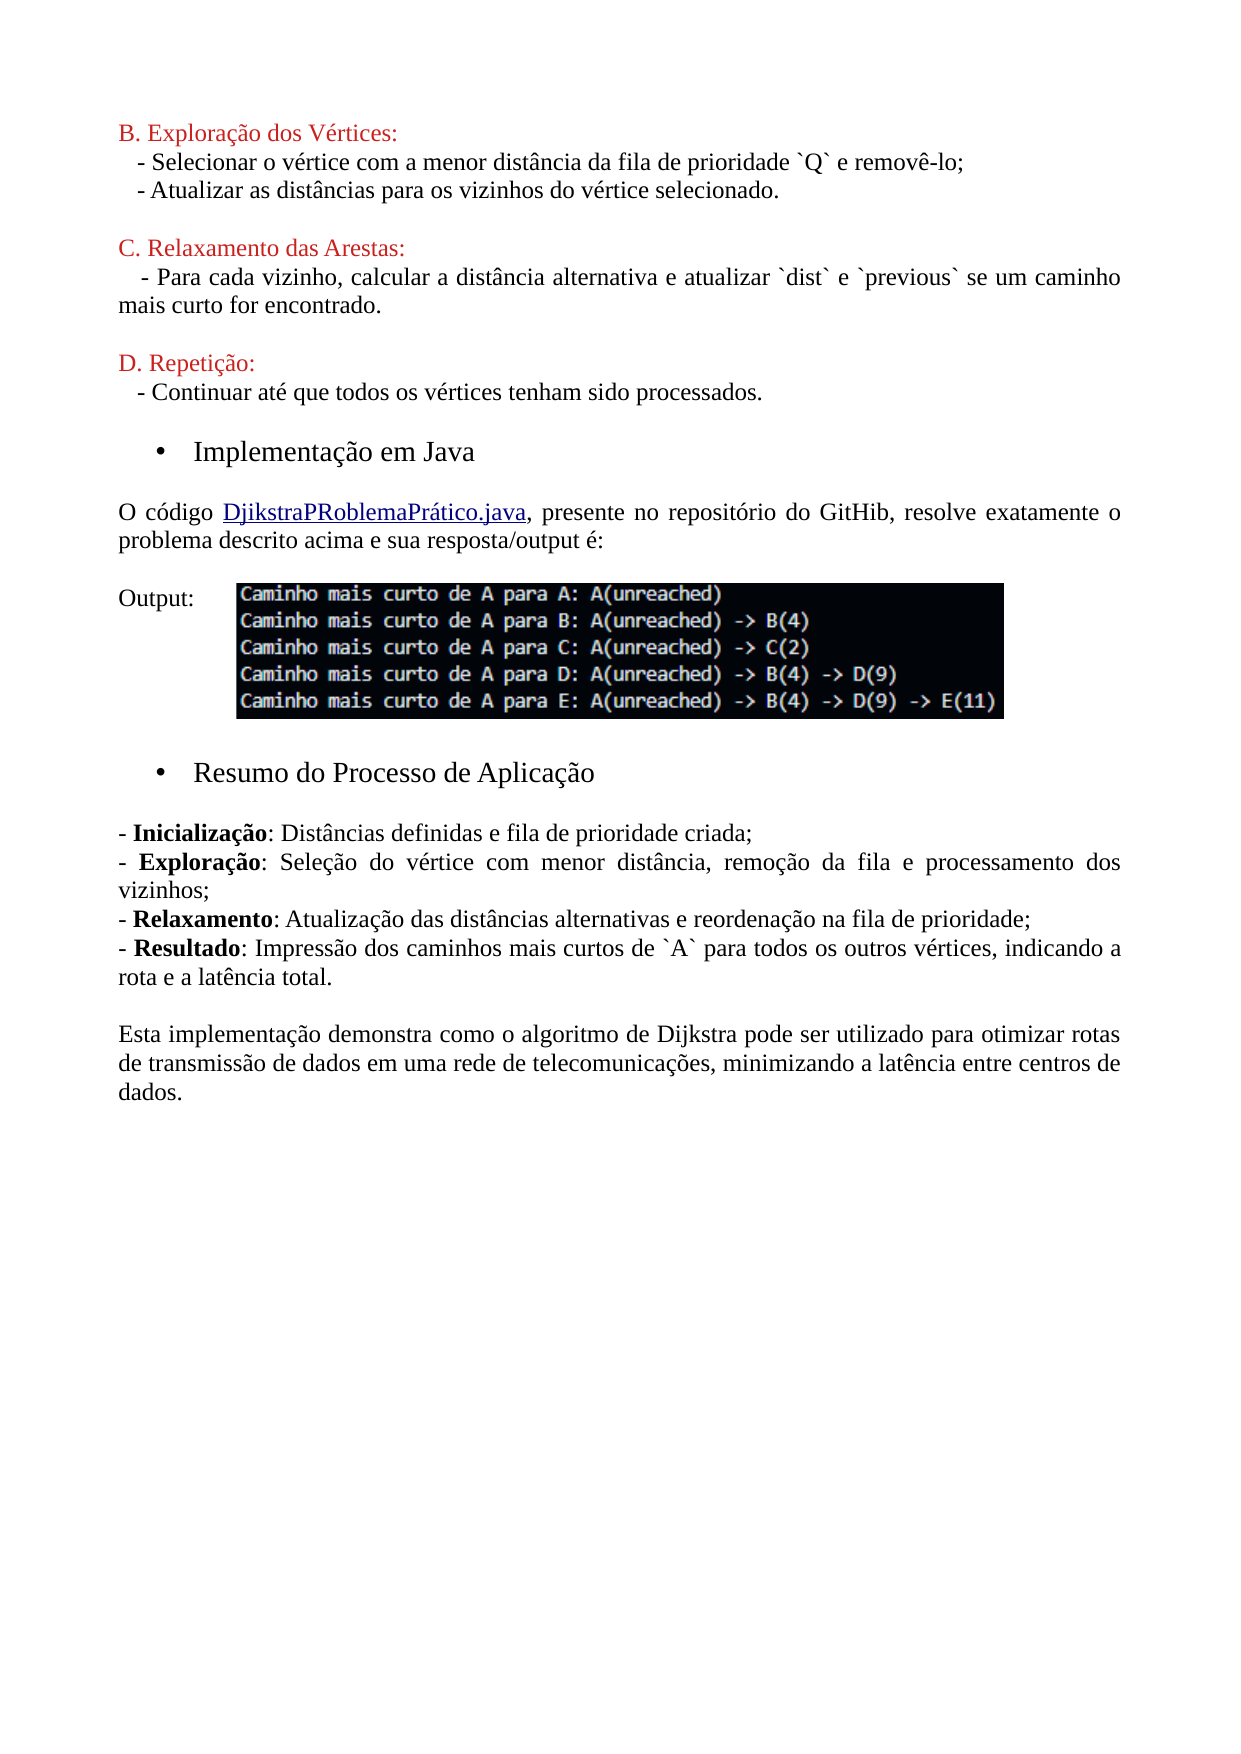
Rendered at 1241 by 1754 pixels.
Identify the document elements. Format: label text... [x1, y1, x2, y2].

text B. Exploração dos Vértices: [118, 118, 1122, 147]
text C. Relaxamento das Arestas: [118, 233, 1122, 262]
text - Continuar até que todos os vértices tenham sido processados. [118, 377, 1122, 406]
text - Selecionar o vértice com a menor distância da fila de prioridade `Q` e removê-lo; [118, 147, 1122, 176]
text Output: [118, 583, 1122, 727]
picture [236, 583, 1004, 719]
text - Exploração: Seleção do vértice com menor distância, remoção da fila e processamento dos vizinhos; [118, 847, 1122, 904]
text - Inicialização: Distâncias definidas e fila de prioridade criada; [118, 818, 1122, 847]
text - Relaxamento: Atualização das distâncias alternativas e reordenação na fila de prioridade; [118, 904, 1122, 933]
text - Resultado: Impressão dos caminhos mais curtos de `A` para todos os outros vértices, indicando a rota e a latência total. [118, 933, 1122, 990]
list Implementação em Java [156, 434, 1122, 468]
text - Atualizar as distâncias para os vizinhos do vértice selecionado. [118, 176, 1122, 204]
text D. Repetição: [118, 348, 1122, 377]
text - Para cada vizinho, calcular a distância alternativa e atualizar `dist` e `previous` se um caminho mais curto for encontrado. [118, 262, 1122, 319]
text O código DjikstraPRoblemaPrático.java, presente no repositório do GitHib, resolve exatamente o problema descrito acima e sua resposta/output é: [118, 497, 1122, 554]
text Esta implementação demonstra como o algoritmo de Dijkstra pode ser utilizado para otimizar rotas de transmissão de dados em uma rede de telecomunicações, minimizando a latência entre centros de dados. [118, 1019, 1122, 1105]
list Resumo do Processo de Aplicação [156, 756, 1122, 789]
